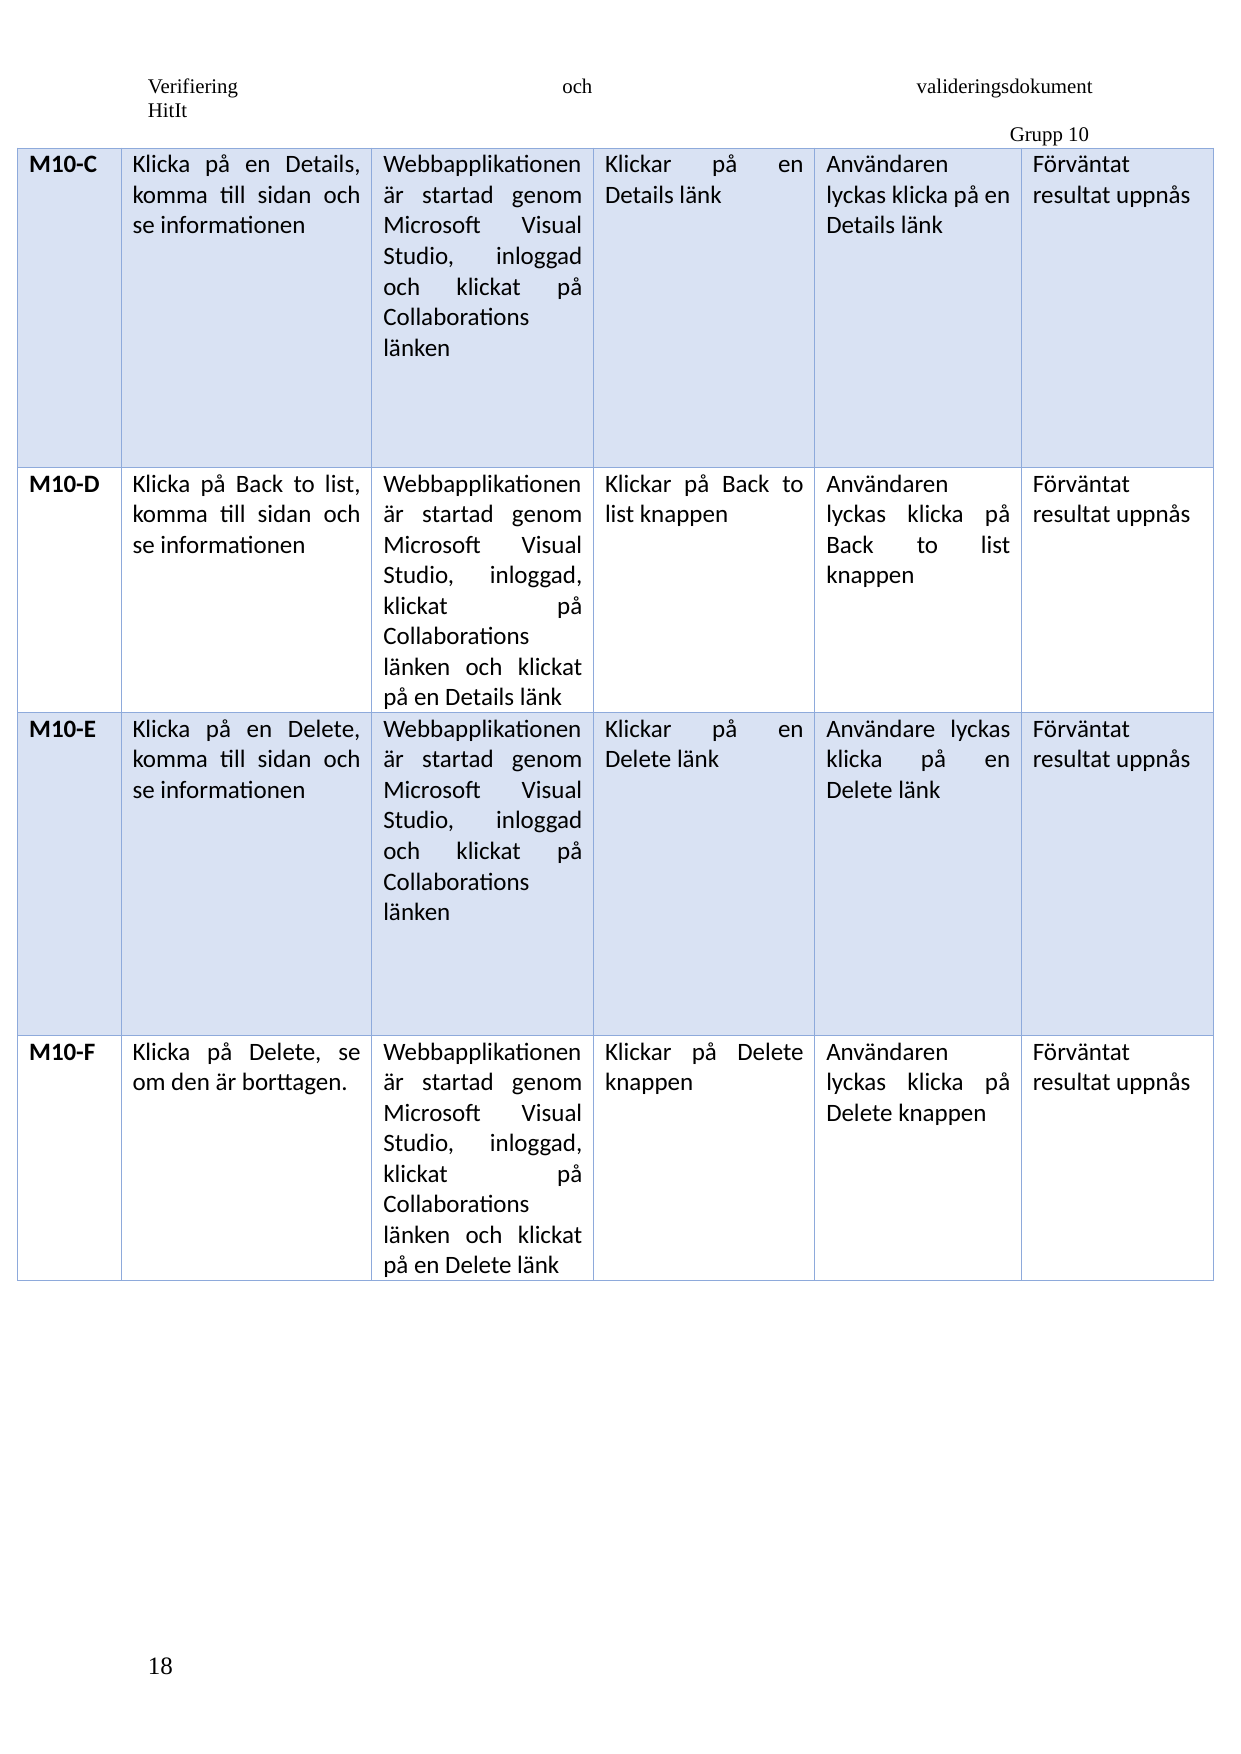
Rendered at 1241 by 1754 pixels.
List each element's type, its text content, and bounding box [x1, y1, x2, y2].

table_cell Klicka på Back to list, komma till sidan och se informationen [122, 468, 371, 712]
table_cell Webbapplikationen är startad genom Microsoft Visual Studio, inloggad och klickat på Collaborations länken [372, 713, 593, 1035]
table_cell Klicka på en Delete, komma till sidan och se informationen [122, 713, 371, 1035]
table_cell Klicka på en Details, komma till sidan och se informationen [122, 149, 371, 467]
table_cell M10-D [18, 468, 121, 712]
table_cell Webbapplikationen är startad genom Microsoft Visual Studio, inloggad, klickat på Collaborations länken och klickat på en Details länk [372, 468, 593, 712]
table_cell Användare lyckas klicka på en Delete länk [815, 713, 1021, 1035]
table_cell Webbapplikationen är startad genom Microsoft Visual Studio, inloggad, klickat på Collaborations länken och klickat på en Delete länk [372, 1036, 593, 1280]
table_cell Klickar på Delete knappen [594, 1036, 814, 1280]
table_cell Användaren lyckas klicka på Back to list knappen [815, 468, 1021, 712]
table_cell Användaren lyckas klicka på en Details länk [815, 149, 1021, 467]
table_cell Klickar på Back to list knappen [594, 468, 814, 712]
table_cell M10-F [18, 1036, 121, 1280]
table_cell M10-C [18, 149, 121, 467]
table_cell Förväntat resultat uppnås [1022, 149, 1213, 467]
table_cell Förväntat resultat uppnås [1022, 1036, 1213, 1280]
table_cell Användaren lyckas klicka på Delete knappen [815, 1036, 1021, 1280]
table_cell Klickar på en Delete länk [594, 713, 814, 1035]
table_cell Förväntat resultat uppnås [1022, 468, 1213, 712]
table_cell M10-E [18, 713, 121, 1035]
table_cell Klicka på Delete, se om den är borttagen. [122, 1036, 371, 1280]
table_cell Förväntat resultat uppnås [1022, 713, 1213, 1035]
table_cell Klickar på en Details länk [594, 149, 814, 467]
table_cell Webbapplikationen är startad genom Microsoft Visual Studio, inloggad och klickat på Collaborations länken [372, 149, 593, 467]
